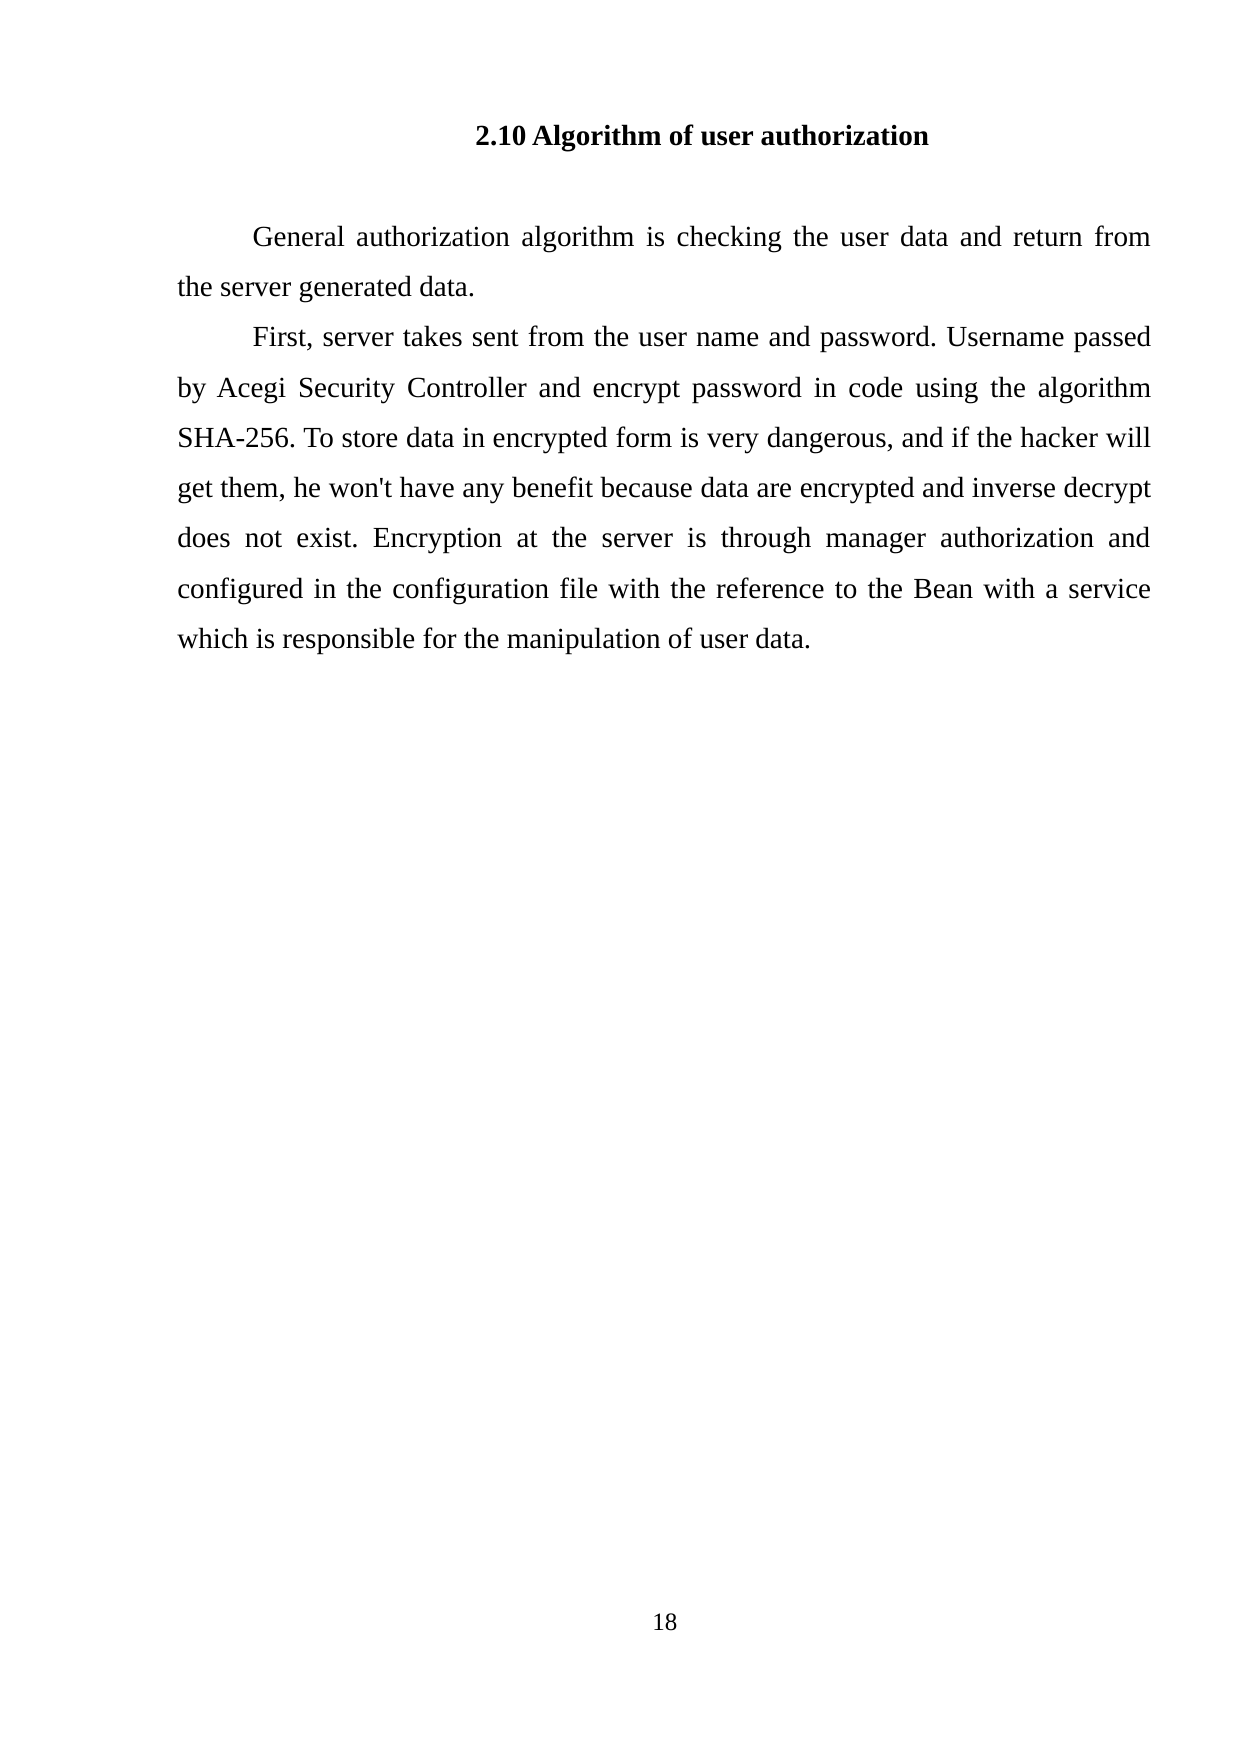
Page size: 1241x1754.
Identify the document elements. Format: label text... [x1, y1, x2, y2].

text General authorization algorithm is checking the user data and return from the server generated data. [177, 219, 1152, 303]
text 2.10 Algorithm of user authorization [177, 118, 1152, 152]
text First, server takes sent from the user name and password. Username passed by Acegi Security Controller and encrypt password in code using the algorithm SHA-256. To store data in encrypted form is very dangerous, and if the hacker will get them, he won't have any benefit because data are encrypted and inverse decrypt does not exist. Encryption at the server is through manager authorization and configured in the configuration file with the reference to the Bean with a service which is responsible for the manipulation of user data. [177, 319, 1152, 655]
